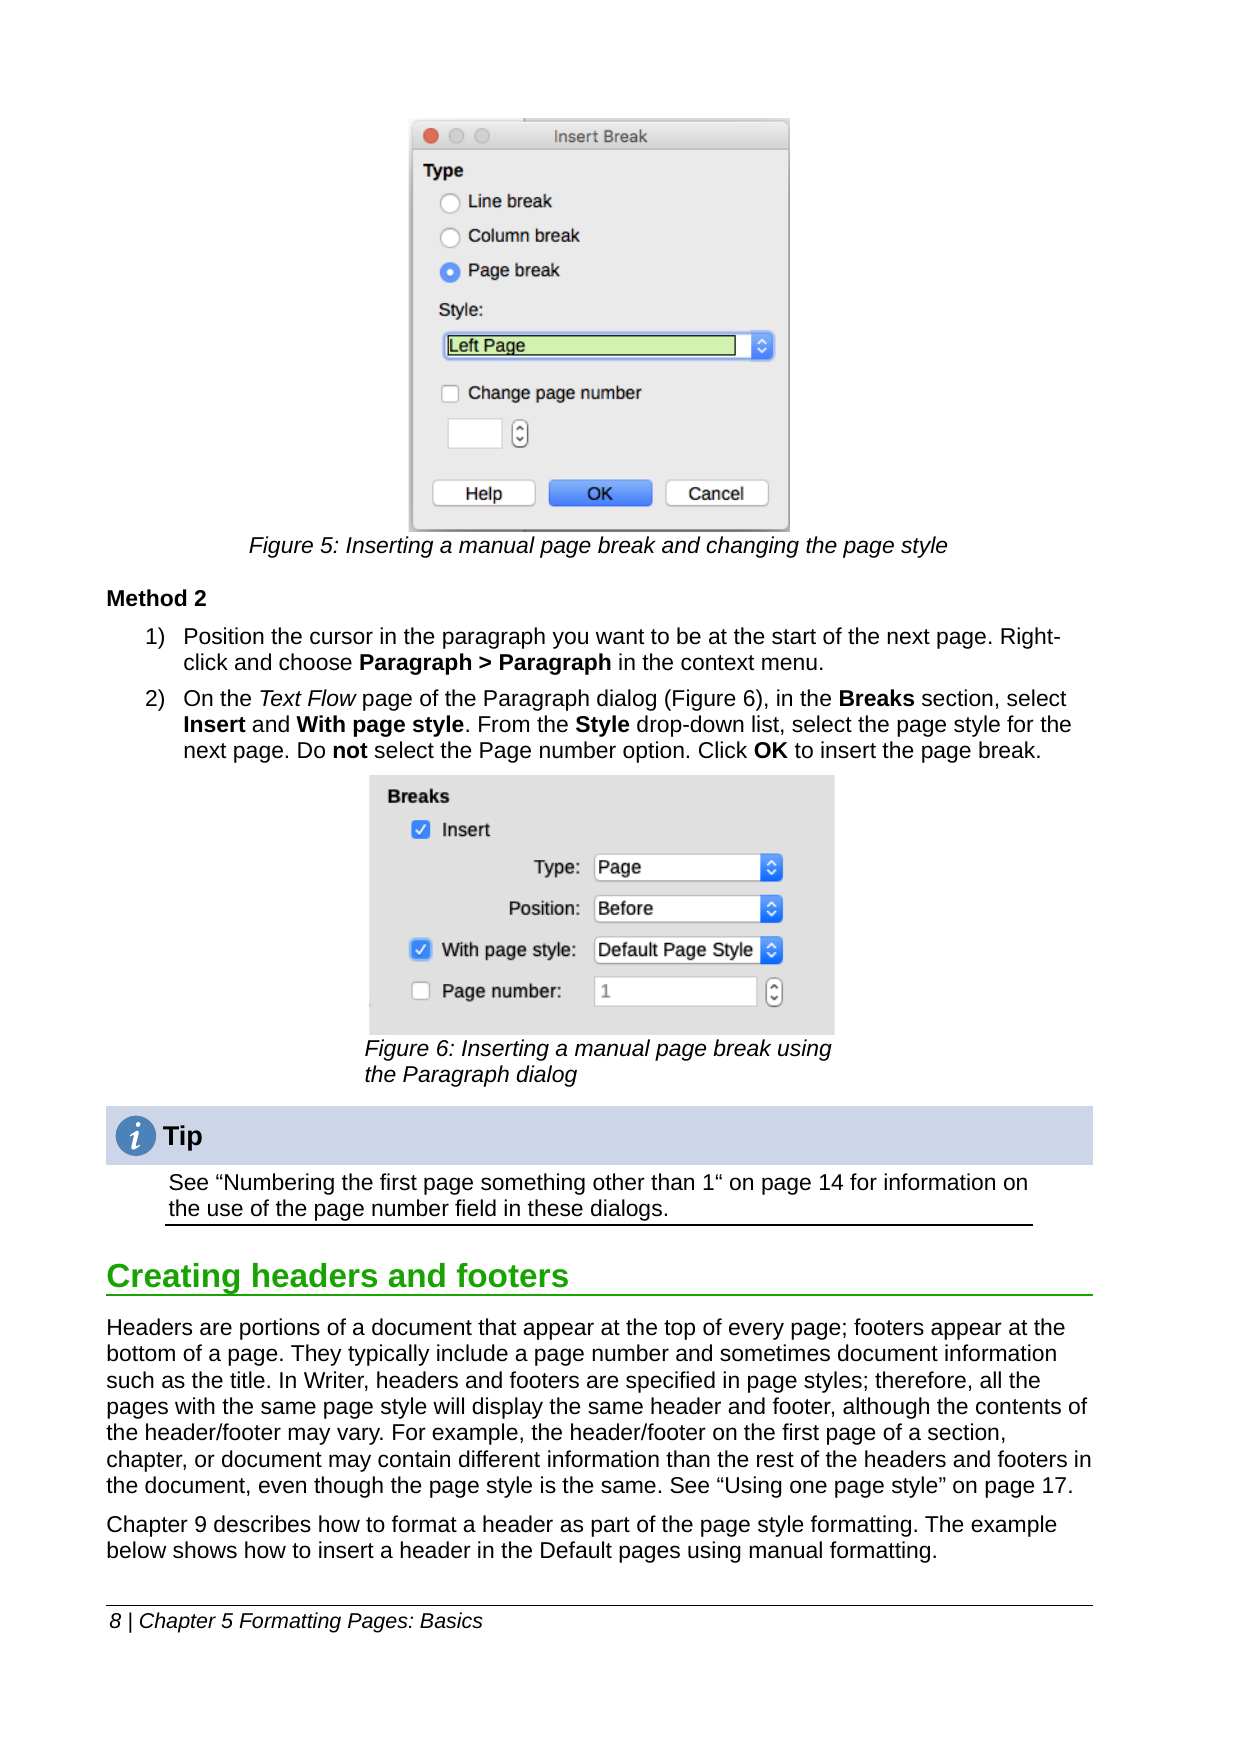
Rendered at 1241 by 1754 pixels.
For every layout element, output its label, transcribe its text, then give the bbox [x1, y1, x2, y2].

text Method 2 [106, 585, 1093, 611]
subtitle Creating headers and footers [106, 1256, 1093, 1294]
text Headers are portions of a document that appear at the top of every page; footers appear at the bottom of a page. They typically include a page number and sometimes document information such as the title. In Writer, headers and footers are specified in page styles; therefore, all the pages with the same page style will display the same header and footer, although the contents of the header/footer may vary. For example, the header/footer on the first page of a section, chapter, or document may contain different information than the rest of the headers and footers in the document, even though the page style is the same. See “Using one page style” on page 17. [106, 1314, 1093, 1498]
list Position the cursor in the paragraph you want to be at the start of the next page. Right-click and choose Paragraph > Paragraph in the context menu. [165, 623, 1093, 676]
picture [369, 775, 835, 1035]
text Figure 5: Inserting a manual page break and changing the page style [231, 118, 967, 558]
text Chapter 9 describes how to format a header as part of the page style formatting. The example below shows how to insert a header in the Default pages using manual formatting. [106, 1511, 1093, 1564]
picture [408, 118, 790, 532]
text See “Numbering the first page something other than 1“ on page 14 for information on the use of the page number field in these dialogs. [165, 1165, 1033, 1224]
subtitle Tip [106, 1106, 1093, 1165]
text Figure 6: Inserting a manual page break using the Paragraph dialog [364, 776, 835, 1087]
list On the Text Flow page of the Paragraph dialog (Figure 6), in the Breaks section, select Insert and With page style. From the Style drop-down list, select the page style for the next page. Do not select the Page number option. Click OK to insert the page break. [165, 684, 1093, 763]
